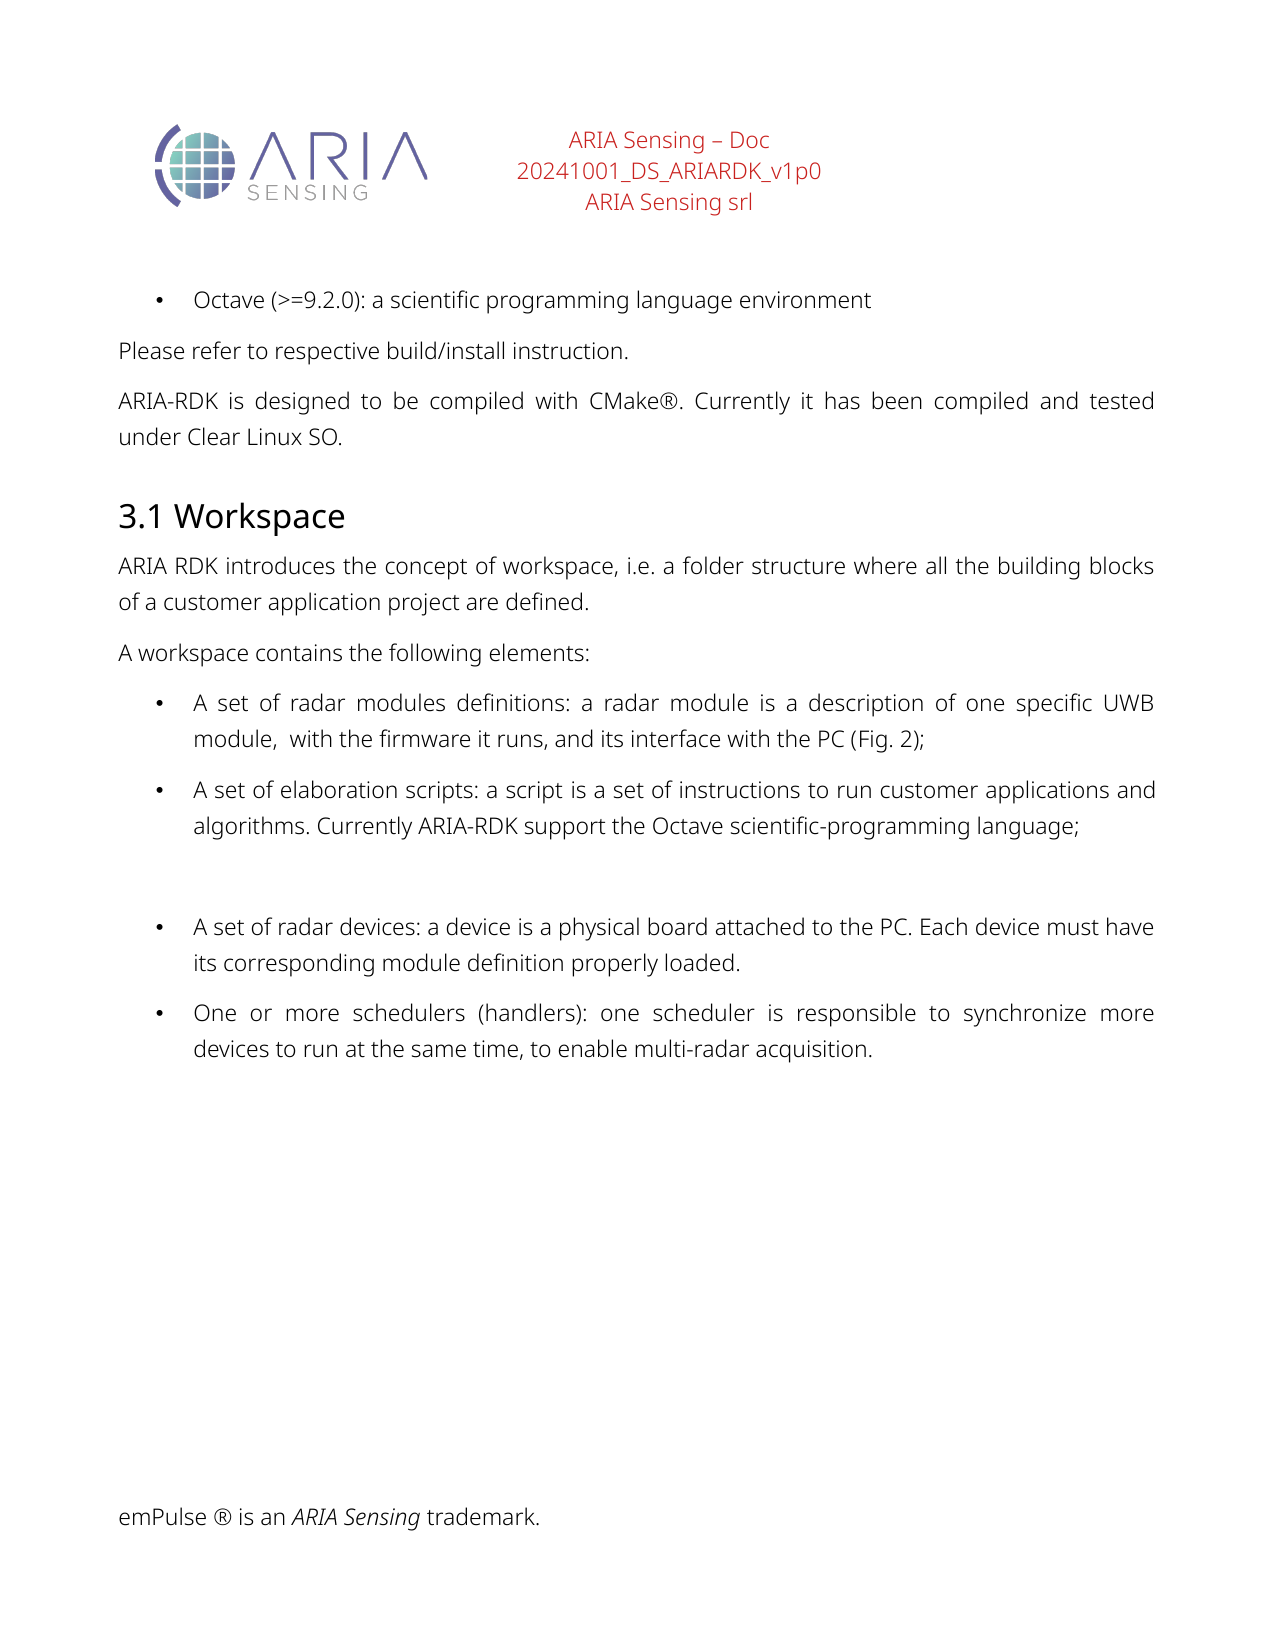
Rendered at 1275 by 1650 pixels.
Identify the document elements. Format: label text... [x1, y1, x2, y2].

text ARIA RDK introduces the concept of workspace, i.e. a folder structure where all the building blocks of a customer application project are defined. [118, 550, 1157, 617]
text Please refer to respective build/install instruction. [118, 334, 1157, 366]
text A workspace contains the following elements: [118, 637, 1157, 668]
list One or more schedulers (handlers): one scheduler is responsible to synchronize more devices to run at the same time, to enable multi-radar acquisition. [156, 997, 1157, 1064]
picture [155, 123, 428, 207]
list A set of radar modules definitions: a radar module is a description of one specific UWB module, with the firmware it runs, and its interface with the PC (Fig. 2); [156, 687, 1157, 754]
list A set of elaboration scripts: a script is a set of instructions to run customer applications and algorithms. Currently ARIA-RDK support the Octave scientific-programming language; [156, 774, 1157, 841]
text ARIA-RDK is designed to be compiled with CMake®. Currently it has been compiled and tested under Clear Linux SO. [118, 385, 1157, 452]
list Octave (>=9.2.0): a scientific programming language environment [156, 284, 1157, 315]
subtitle 3.1 Workspace [118, 492, 1157, 538]
list A set of radar devices: a device is a physical board attached to the PC. Each device must have its corresponding module definition properly loaded. [156, 911, 1157, 978]
